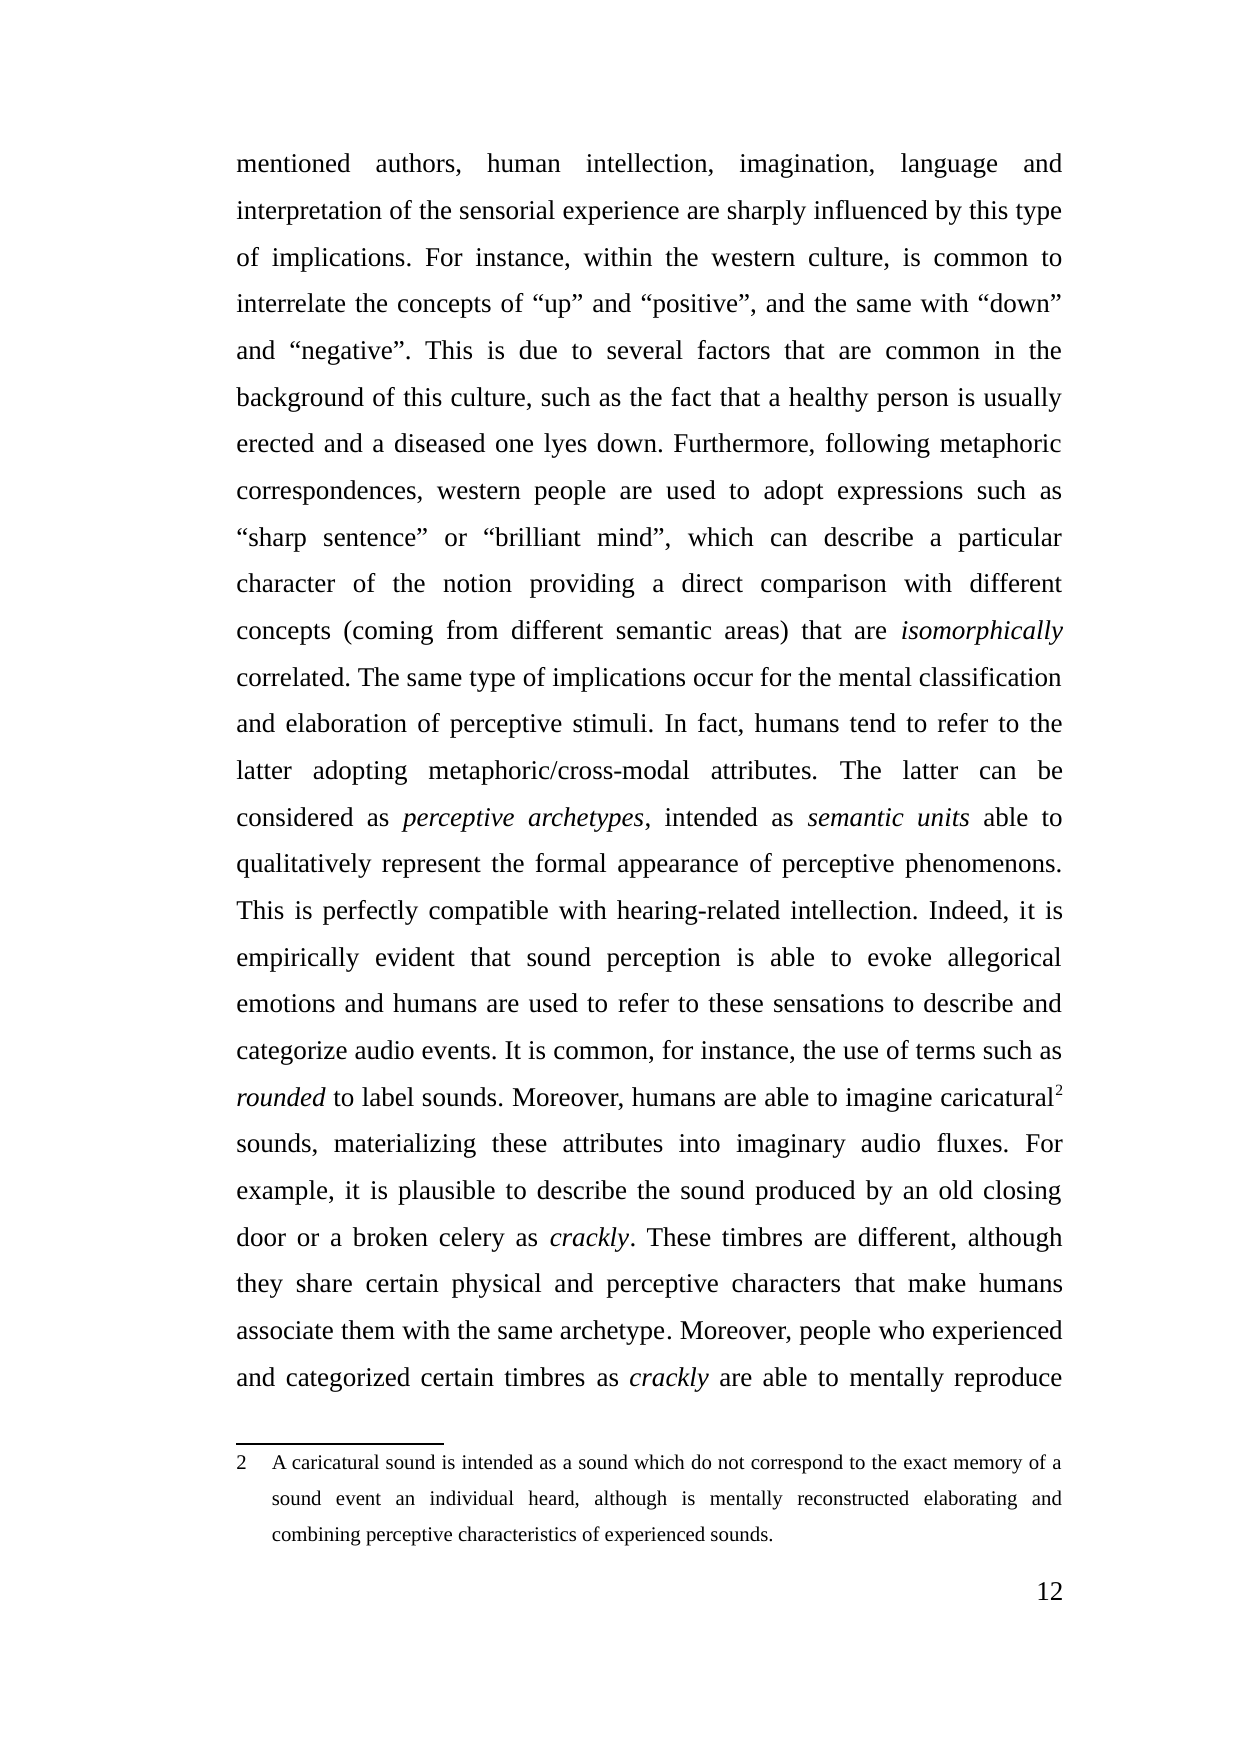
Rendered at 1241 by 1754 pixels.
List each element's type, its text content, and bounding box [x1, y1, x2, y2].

text A caricatural sound is intended as a sound which do not correspond to the exact memory of a sound event an individual heard, although is mentally reconstructed elaborating and combining perceptive characteristics of experienced sounds. [236, 1449, 1063, 1546]
text mentioned authors, human intellection, imagination, language and interpretation of the sensorial experience are sharply influenced by this type of implications. For instance, within the western culture, is common to interrelate the concepts of “up” and “positive”, and the same with “down” and “negative”. This is due to several factors that are common in the background of this culture, such as the fact that a healthy person is usually erected and a diseased one lyes down. Furthermore, following metaphoric correspondences, western people are used to adopt expressions such as “sharp sentence” or “brilliant mind”, which can describe a particular character of the notion providing a direct comparison with different concepts (coming from different semantic areas) that are isomorphically correlated. The same type of implications occur for the mental classification and elaboration of perceptive stimuli. In fact, humans tend to refer to the latter adopting metaphoric/cross-modal attributes. The latter can be considered as perceptive archetypes, intended as semantic units able to qualitatively represent the formal appearance of perceptive phenomenons. This is perfectly compatible with hearing-related intellection. Indeed, it is empirically evident that sound perception is able to evoke allegorical emotions and humans are used to refer to these sensations to describe and categorize audio events. It is common, for instance, the use of terms such as rounded to label sounds. Moreover, humans are able to imagine caricatural sounds, materializing these attributes into imaginary audio fluxes. For example, it is plausible to describe the sound produced by an old closing door or a broken celery as crackly. These timbres are different, although they share certain physical and perceptive characters that make humans associate them with the same archetype. Moreover, people who experienced and categorized certain timbres as crackly are able to mentally reproduce [236, 148, 1063, 1392]
